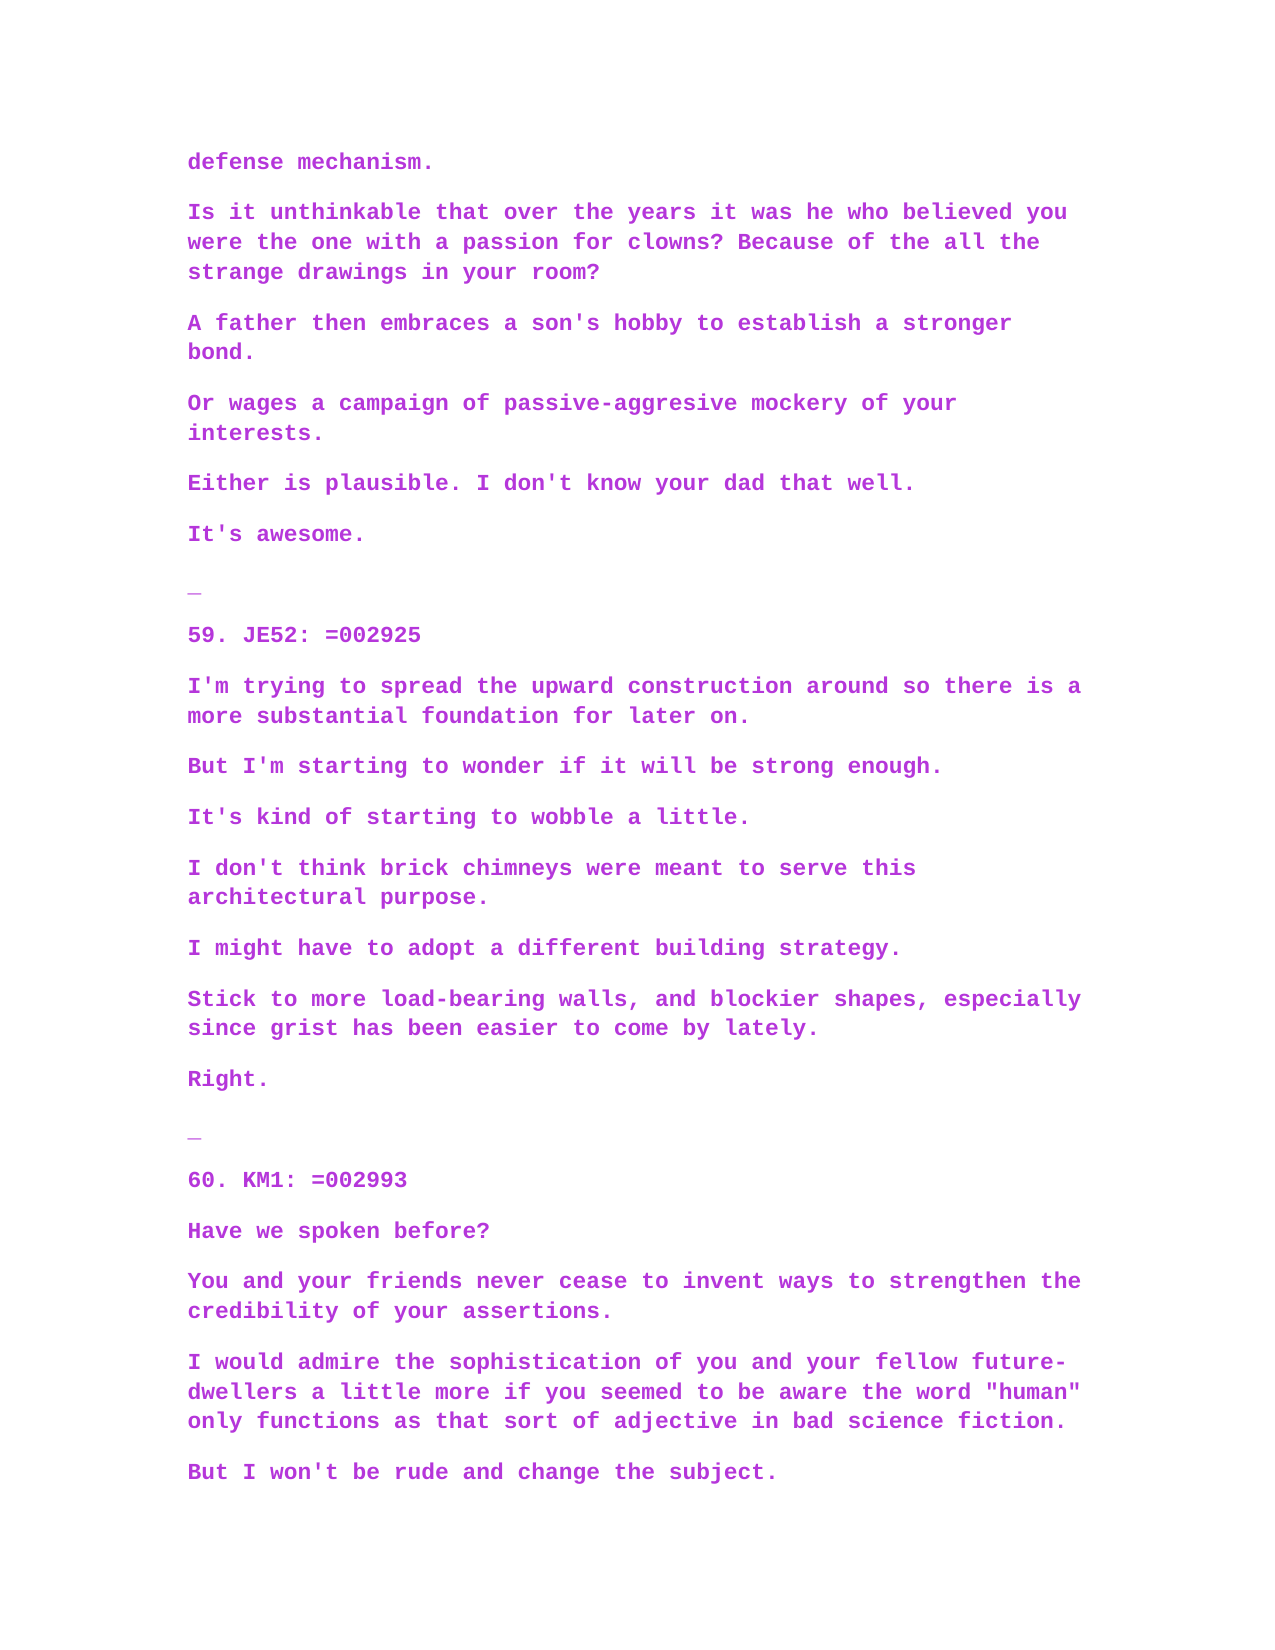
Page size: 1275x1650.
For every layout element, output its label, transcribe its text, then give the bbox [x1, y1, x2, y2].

text I don't think brick chimneys were meant to serve this architectural purpose. [187, 856, 1087, 912]
text I would admire the sophistication of you and your fellow future-dwellers a little more if you seemed to be aware the word "human" only functions as that sort of adjective in bad science fiction. [187, 1350, 1087, 1436]
text Right. [187, 1067, 1087, 1093]
text 59. JE52: =002925 [187, 623, 1087, 649]
text It's kind of starting to wobble a little. [187, 805, 1087, 831]
text _ [187, 1118, 1087, 1144]
text But I'm starting to wonder if it will be strong enough. [187, 754, 1087, 781]
text It's awesome. [187, 522, 1087, 548]
text defense mechanism. [187, 150, 1087, 176]
text A father then embraces a son's hobby to establish a stronger bond. [187, 311, 1087, 367]
text Have we spoken before? [187, 1219, 1087, 1245]
text Or wages a campaign of passive-aggresive mockery of your interests. [187, 391, 1087, 447]
text I might have to adopt a different building strategy. [187, 936, 1087, 962]
text You and your friends never cease to invent ways to strengthen the credibility of your assertions. [187, 1270, 1087, 1326]
text Either is plausible. I don't know your dad that well. [187, 472, 1087, 498]
text I'm trying to spread the upward construction around so there is a more substantial foundation for later on. [187, 674, 1087, 730]
text But I won't be rude and change the subject. [187, 1460, 1087, 1486]
text Stick to more load-bearing walls, and blockier shapes, especially since grist has been easier to come by lately. [187, 987, 1087, 1043]
text _ [187, 573, 1087, 599]
text 60. KM1: =002993 [187, 1168, 1087, 1194]
text Is it unthinkable that over the years it was he who believed you were the one with a passion for clowns? Because of the all the strange drawings in your room? [187, 201, 1087, 286]
